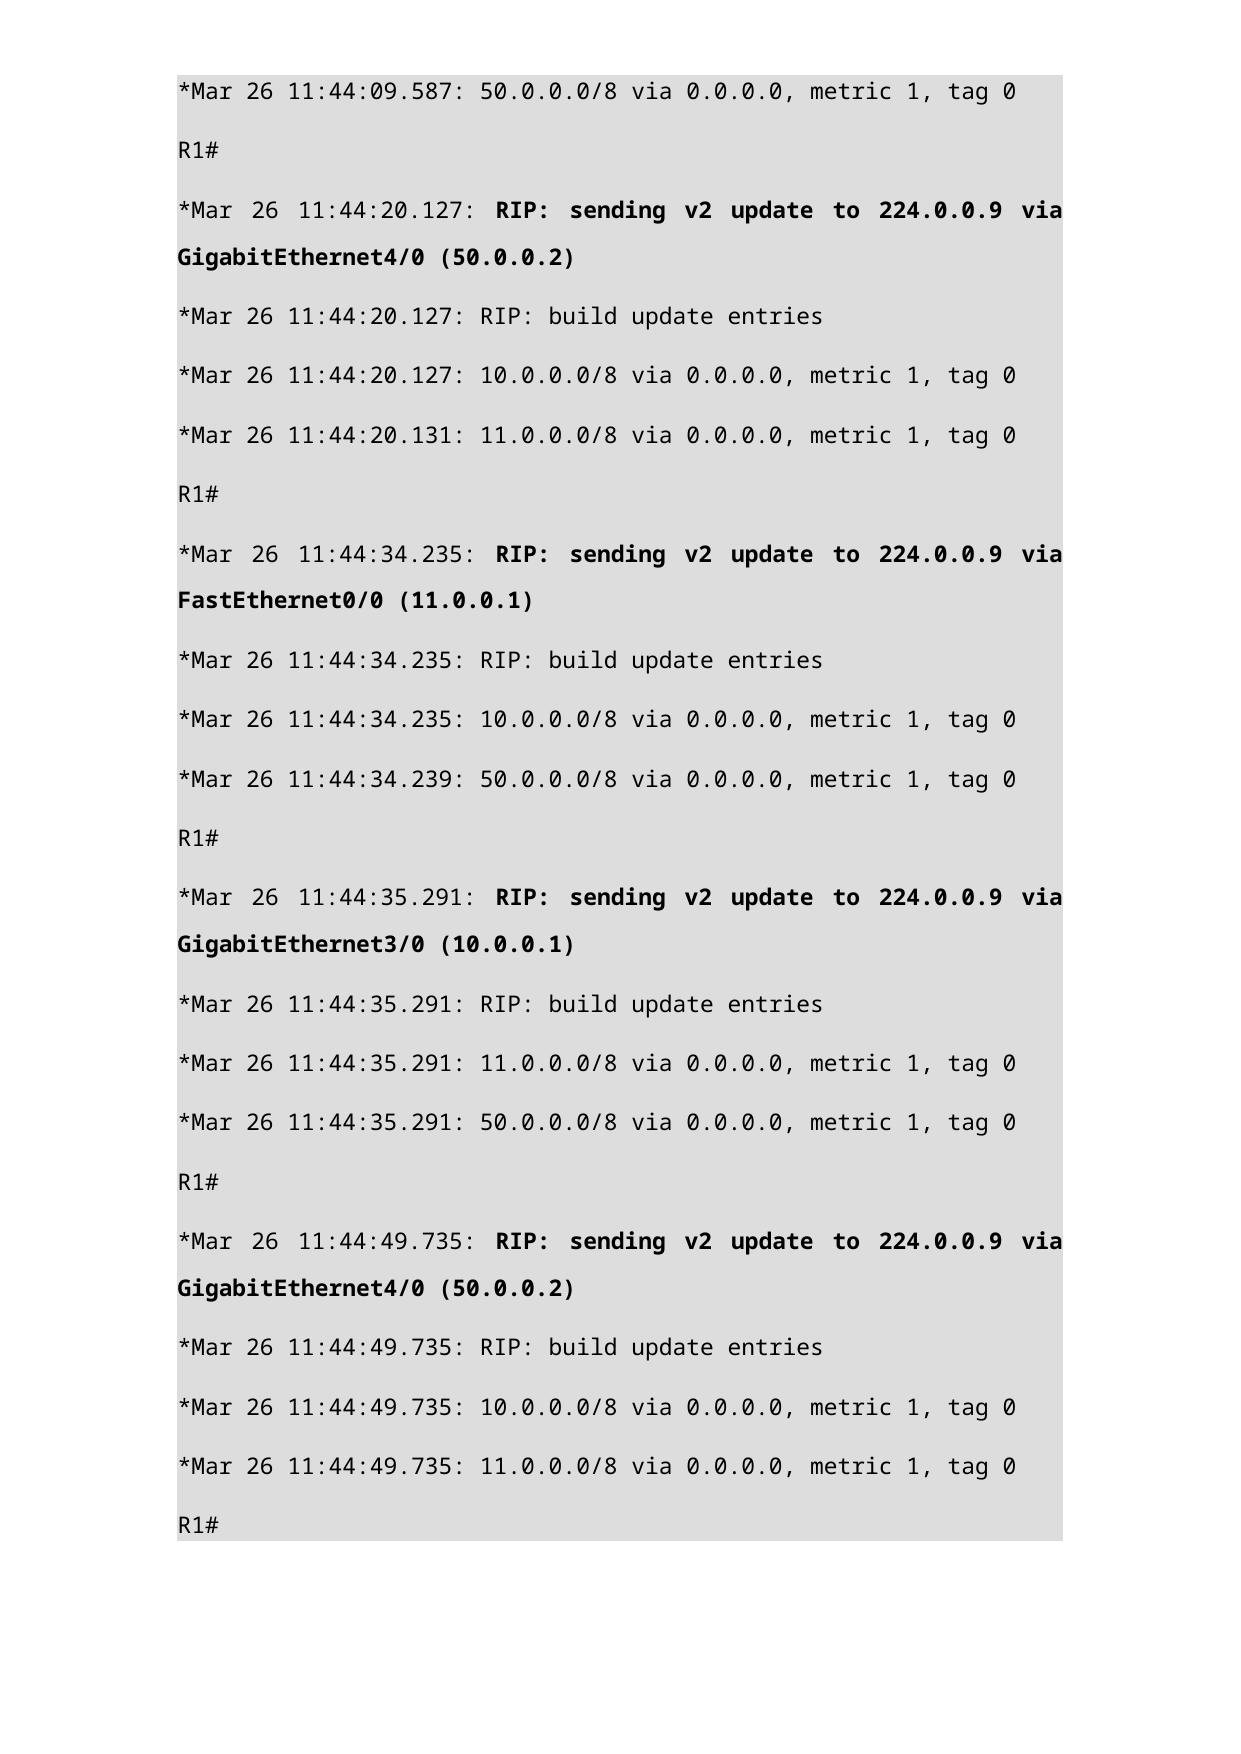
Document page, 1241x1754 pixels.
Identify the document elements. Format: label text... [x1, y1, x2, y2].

text *Mar 26 11:44:49.735: RIP: build update entries [177, 1331, 1063, 1362]
text *Mar 26 11:44:09.587: 50.0.0.0/8 via 0.0.0.0, metric 1, tag 0 [177, 75, 1063, 106]
text R1# [177, 1509, 1063, 1541]
text R1# [177, 478, 1063, 509]
text R1# [177, 822, 1063, 853]
text *Mar 26 11:44:34.235: RIP: sending v2 update to 224.0.0.9 via FastEthernet0/0 (11.0.0.1) [177, 537, 1063, 616]
text *Mar 26 11:44:35.291: RIP: build update entries [177, 987, 1063, 1019]
text *Mar 26 11:44:20.127: RIP: sending v2 update to 224.0.0.9 via GigabitEthernet4/0 (50.0.0.2) [177, 194, 1063, 272]
text *Mar 26 11:44:20.131: 11.0.0.0/8 via 0.0.0.0, metric 1, tag 0 [177, 419, 1063, 450]
text *Mar 26 11:44:34.235: 10.0.0.0/8 via 0.0.0.0, metric 1, tag 0 [177, 703, 1063, 734]
text *Mar 26 11:44:35.291: RIP: sending v2 update to 224.0.0.9 via GigabitEthernet3/0 (10.0.0.1) [177, 881, 1063, 959]
text R1# [177, 134, 1063, 166]
text R1# [177, 1166, 1063, 1197]
text *Mar 26 11:44:49.735: 10.0.0.0/8 via 0.0.0.0, metric 1, tag 0 [177, 1391, 1063, 1422]
text *Mar 26 11:44:35.291: 50.0.0.0/8 via 0.0.0.0, metric 1, tag 0 [177, 1106, 1063, 1137]
text *Mar 26 11:44:49.735: 11.0.0.0/8 via 0.0.0.0, metric 1, tag 0 [177, 1450, 1063, 1481]
text *Mar 26 11:44:34.239: 50.0.0.0/8 via 0.0.0.0, metric 1, tag 0 [177, 762, 1063, 794]
text *Mar 26 11:44:20.127: RIP: build update entries [177, 300, 1063, 331]
text *Mar 26 11:44:49.735: RIP: sending v2 update to 224.0.0.9 via GigabitEthernet4/0 (50.0.0.2) [177, 1225, 1063, 1303]
text *Mar 26 11:44:34.235: RIP: build update entries [177, 644, 1063, 675]
text *Mar 26 11:44:35.291: 11.0.0.0/8 via 0.0.0.0, metric 1, tag 0 [177, 1047, 1063, 1078]
text *Mar 26 11:44:20.127: 10.0.0.0/8 via 0.0.0.0, metric 1, tag 0 [177, 359, 1063, 391]
